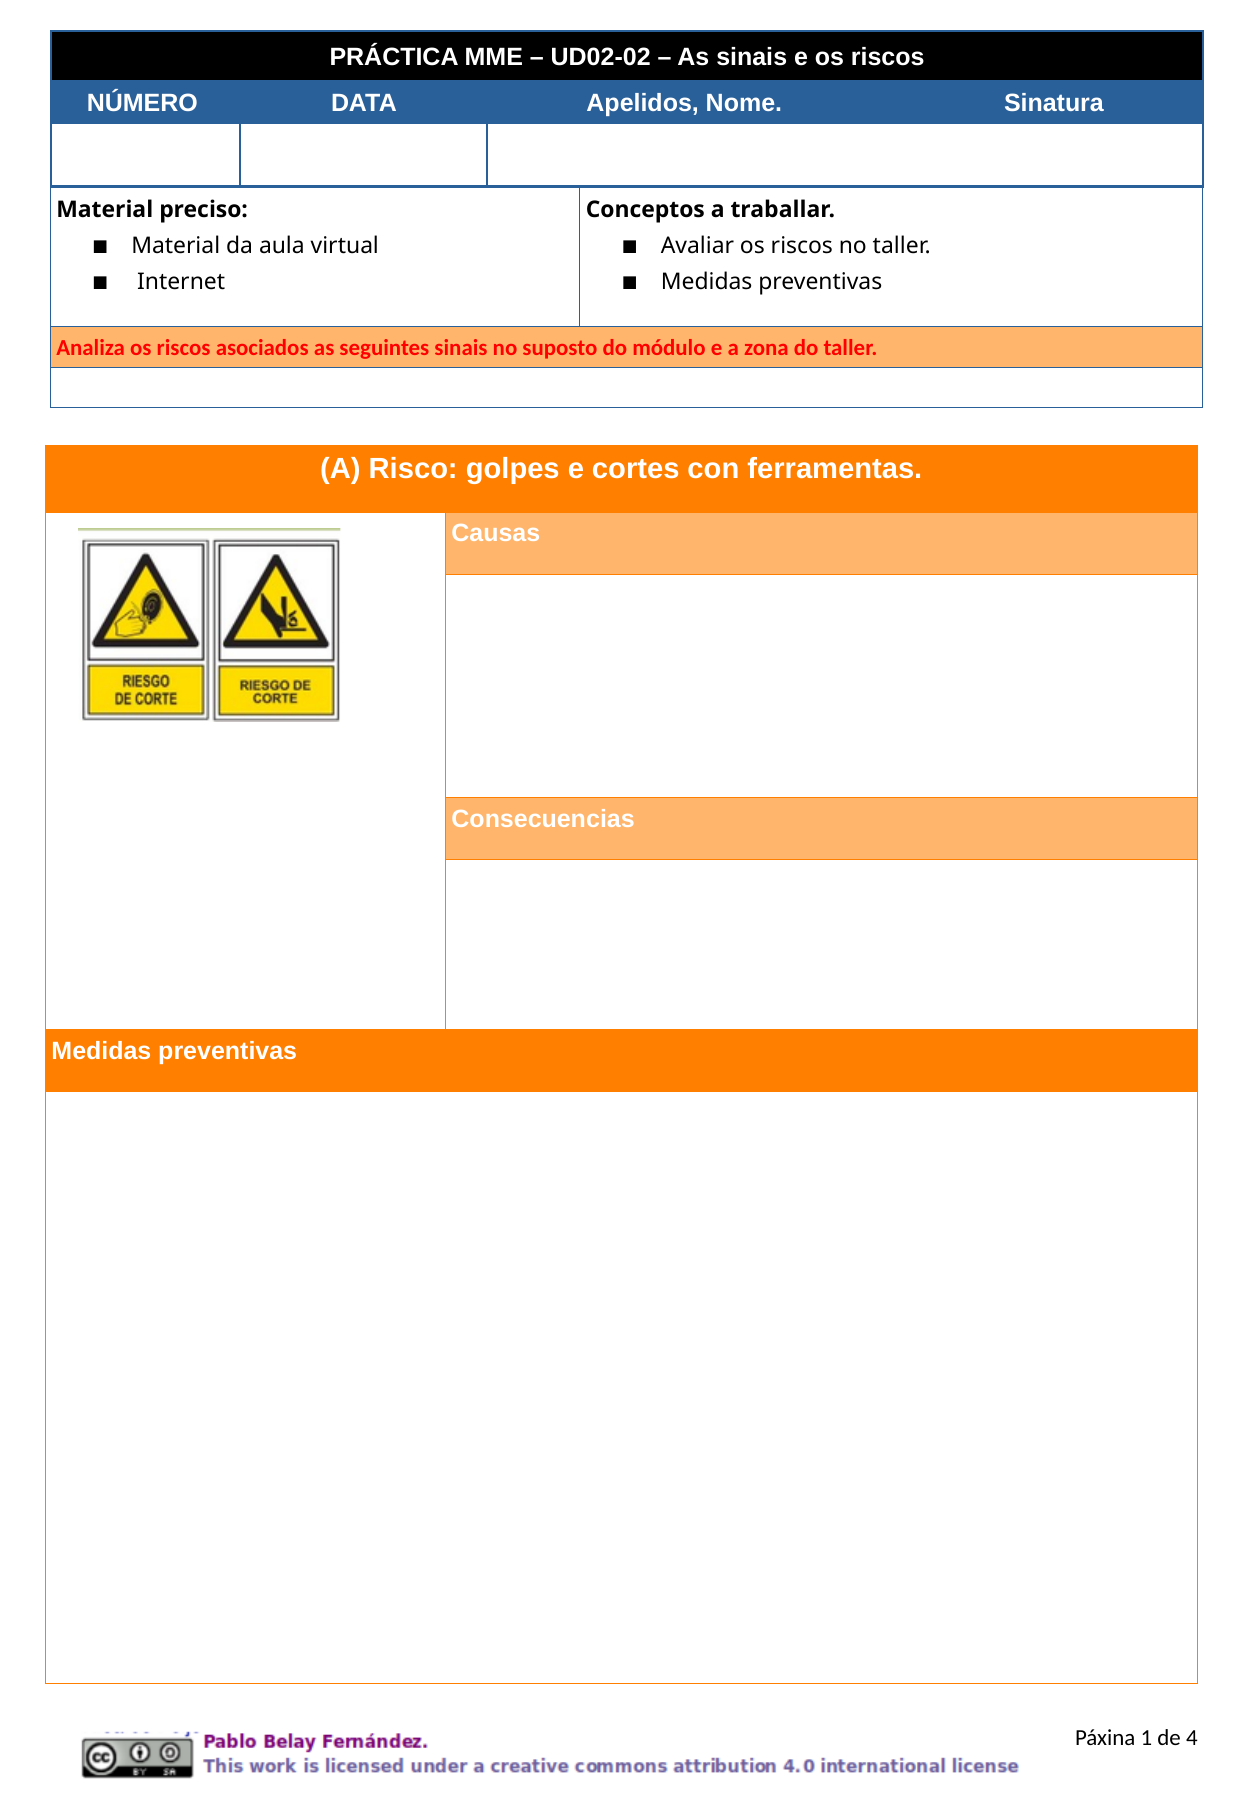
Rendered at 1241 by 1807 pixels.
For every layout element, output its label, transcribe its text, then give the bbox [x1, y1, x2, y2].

table_cell [446, 860, 1197, 1029]
table_cell [446, 575, 1197, 797]
table_cell [51, 368, 1202, 407]
table_header (A) Risco: golpes e cortes con ferramentas. [46, 446, 1197, 512]
table_cell [488, 124, 1202, 185]
table_cell Causas [446, 513, 1197, 574]
table_header Material preciso: Material da aula virtual Internet [51, 188, 579, 326]
table_cell NÚMERO [52, 82, 239, 122]
table_cell Consecuencias [446, 798, 1197, 859]
table_header PRÁCTICA MME – UD02-02 – As sinais e os riscos [52, 32, 1202, 80]
table_cell Analiza os riscos asociados as seguintes sinais no suposto do módulo e a zona do taller. [51, 327, 1202, 367]
table_cell Medidas preventivas [46, 1030, 1197, 1091]
table_cell DATA [241, 82, 486, 122]
table_cell [241, 124, 486, 185]
table_cell [46, 1092, 1197, 1683]
table_cell [52, 124, 239, 185]
table_cell Apelidos, Nome. Sinatura [488, 82, 1202, 122]
picture [65, 1722, 1035, 1787]
table_cell [46, 513, 445, 1029]
picture [78, 528, 341, 722]
table_header Conceptos a traballar. Avaliar os riscos no taller. Medidas preventivas [580, 188, 1202, 326]
